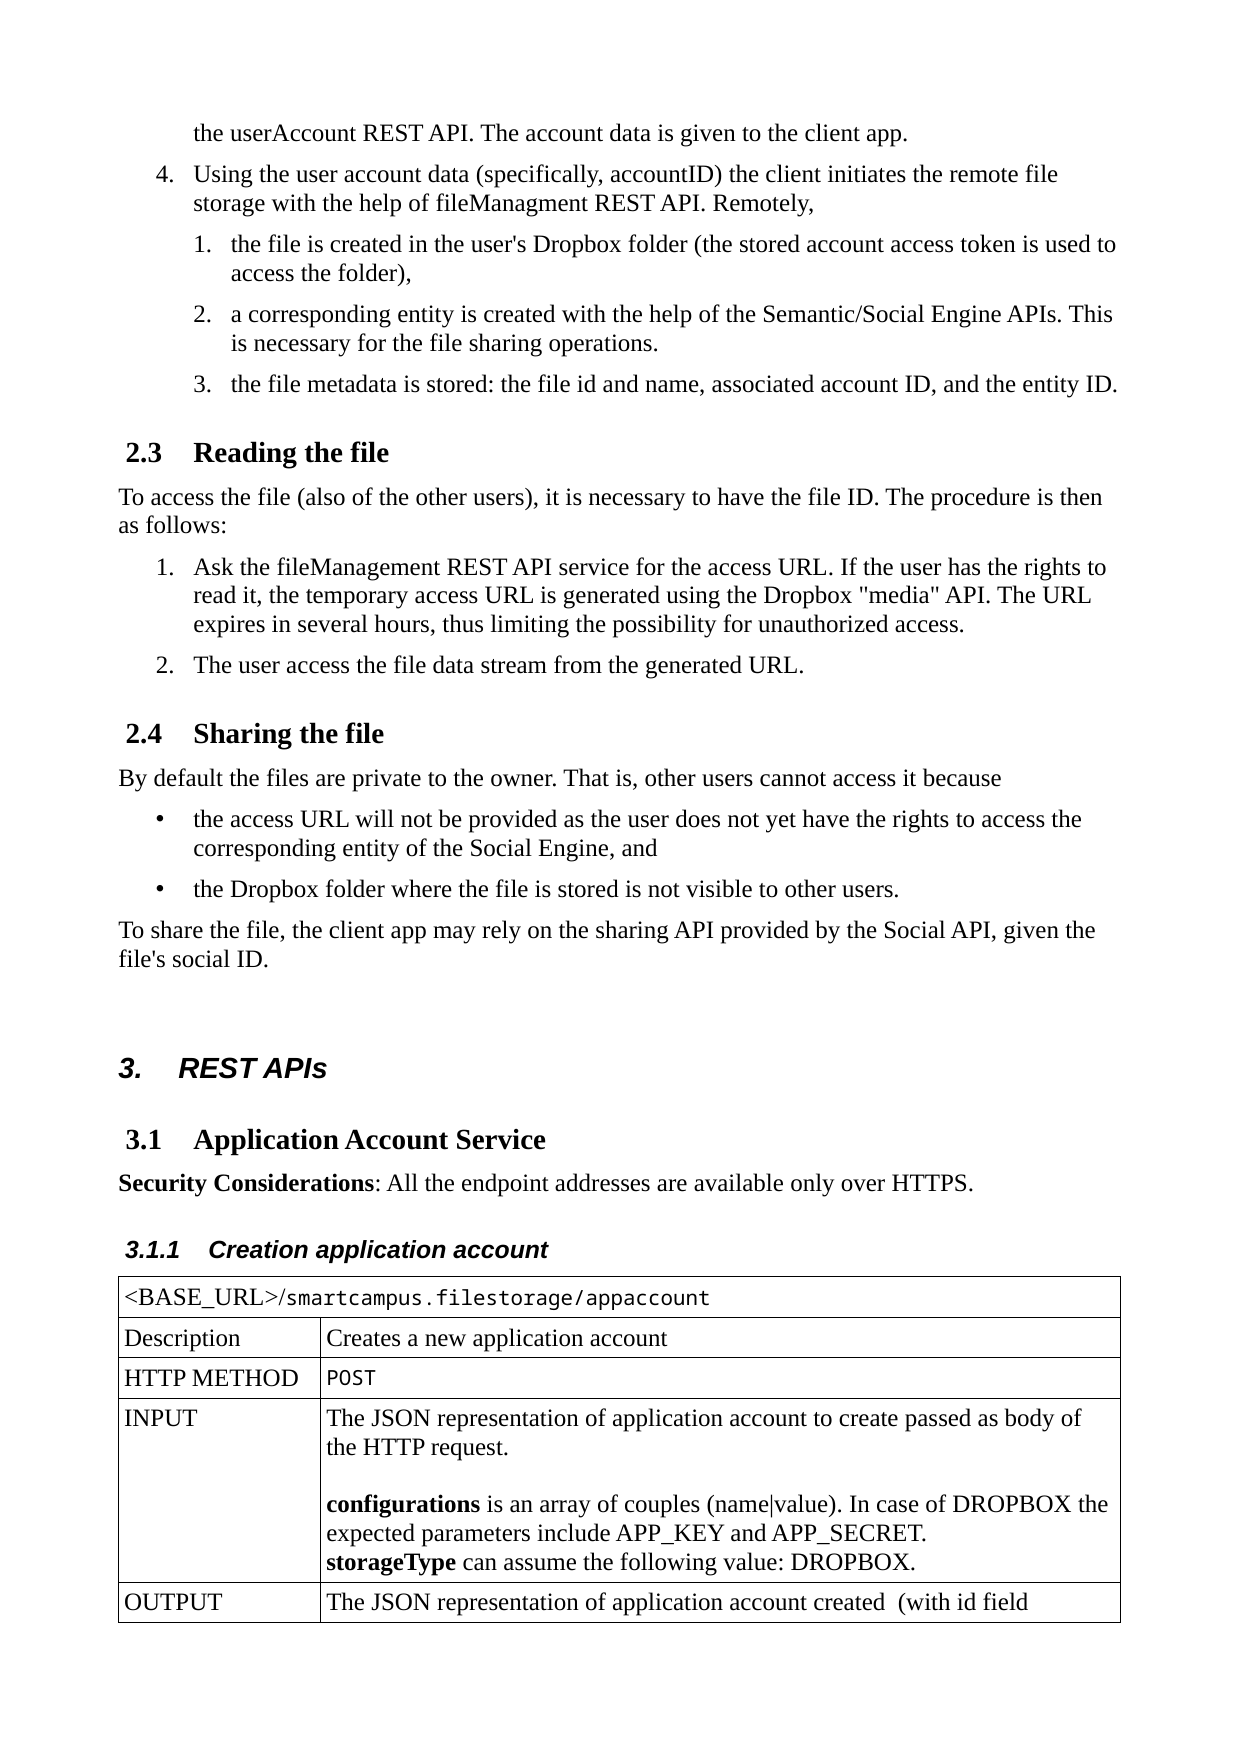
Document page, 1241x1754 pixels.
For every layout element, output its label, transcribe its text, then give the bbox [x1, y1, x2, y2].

list the userAccount REST API. The account data is given to the client app. [156, 118, 1122, 147]
subtitle Application Account Service [118, 1122, 1122, 1156]
table_cell Description [119, 1318, 320, 1357]
list Ask the fileManagement REST API service for the access URL. If the user has the rights to read it, the temporary access URL is generated using the Dropbox "media" API. The URL expires in several hours, thus limiting the possibility for unauthorized access. [156, 552, 1122, 638]
table_header <BASE_URL>/smartcampus.filestorage/appaccount [119, 1277, 1120, 1317]
text To access the file (also of the other users), it is necessary to have the file ID. The procedure is then as follows: [118, 482, 1122, 539]
subtitle Reading the file [118, 436, 1122, 469]
text By default the files are private to the owner. That is, other users cannot access it because [118, 763, 1122, 791]
list the access URL will not be provided as the user does not yet have the rights to access the corresponding entity of the Social Engine, and [156, 804, 1122, 861]
subtitle REST APIs [118, 1051, 1122, 1085]
text Security Considerations: All the endpoint addresses are available only over HTTPS. [118, 1168, 1122, 1197]
table_cell POST [321, 1358, 1120, 1397]
subtitle Creation application account [118, 1235, 1122, 1263]
table_cell The JSON representation of application account created (with id field [321, 1583, 1120, 1622]
list the file metadata is stored: the file id and name, associated account ID, and the entity ID. [193, 369, 1122, 398]
table_cell Creates a new application account [321, 1318, 1120, 1357]
table_cell OUTPUT [119, 1583, 320, 1622]
list a corresponding entity is created with the help of the Semantic/Social Engine APIs. This is necessary for the file sharing operations. [193, 299, 1122, 357]
table_cell INPUT [119, 1399, 320, 1582]
list Using the user account data (specifically, accountID) the client initiates the remote file storage with the help of fileManagment REST API. Remotely, [156, 159, 1122, 217]
table_cell The JSON representation of application account to create passed as body of the HTTP request. configurations is an array of couples (name|value). In case of DROPBOX the expected parameters include APP_KEY and APP_SECRET. storageType can assume the following value: DROPBOX. [321, 1399, 1120, 1582]
list the file is created in the user's Dropbox folder (the stored account access token is used to access the folder), [193, 229, 1122, 287]
list the Dropbox folder where the file is stored is not visible to other users. [156, 874, 1122, 903]
list The user access the file data stream from the generated URL. [156, 650, 1122, 679]
table_cell HTTP METHOD [119, 1358, 320, 1397]
text To share the file, the client app may rely on the sharing API provided by the Social API, given the file's social ID. [118, 915, 1122, 973]
subtitle Sharing the file [118, 717, 1122, 750]
